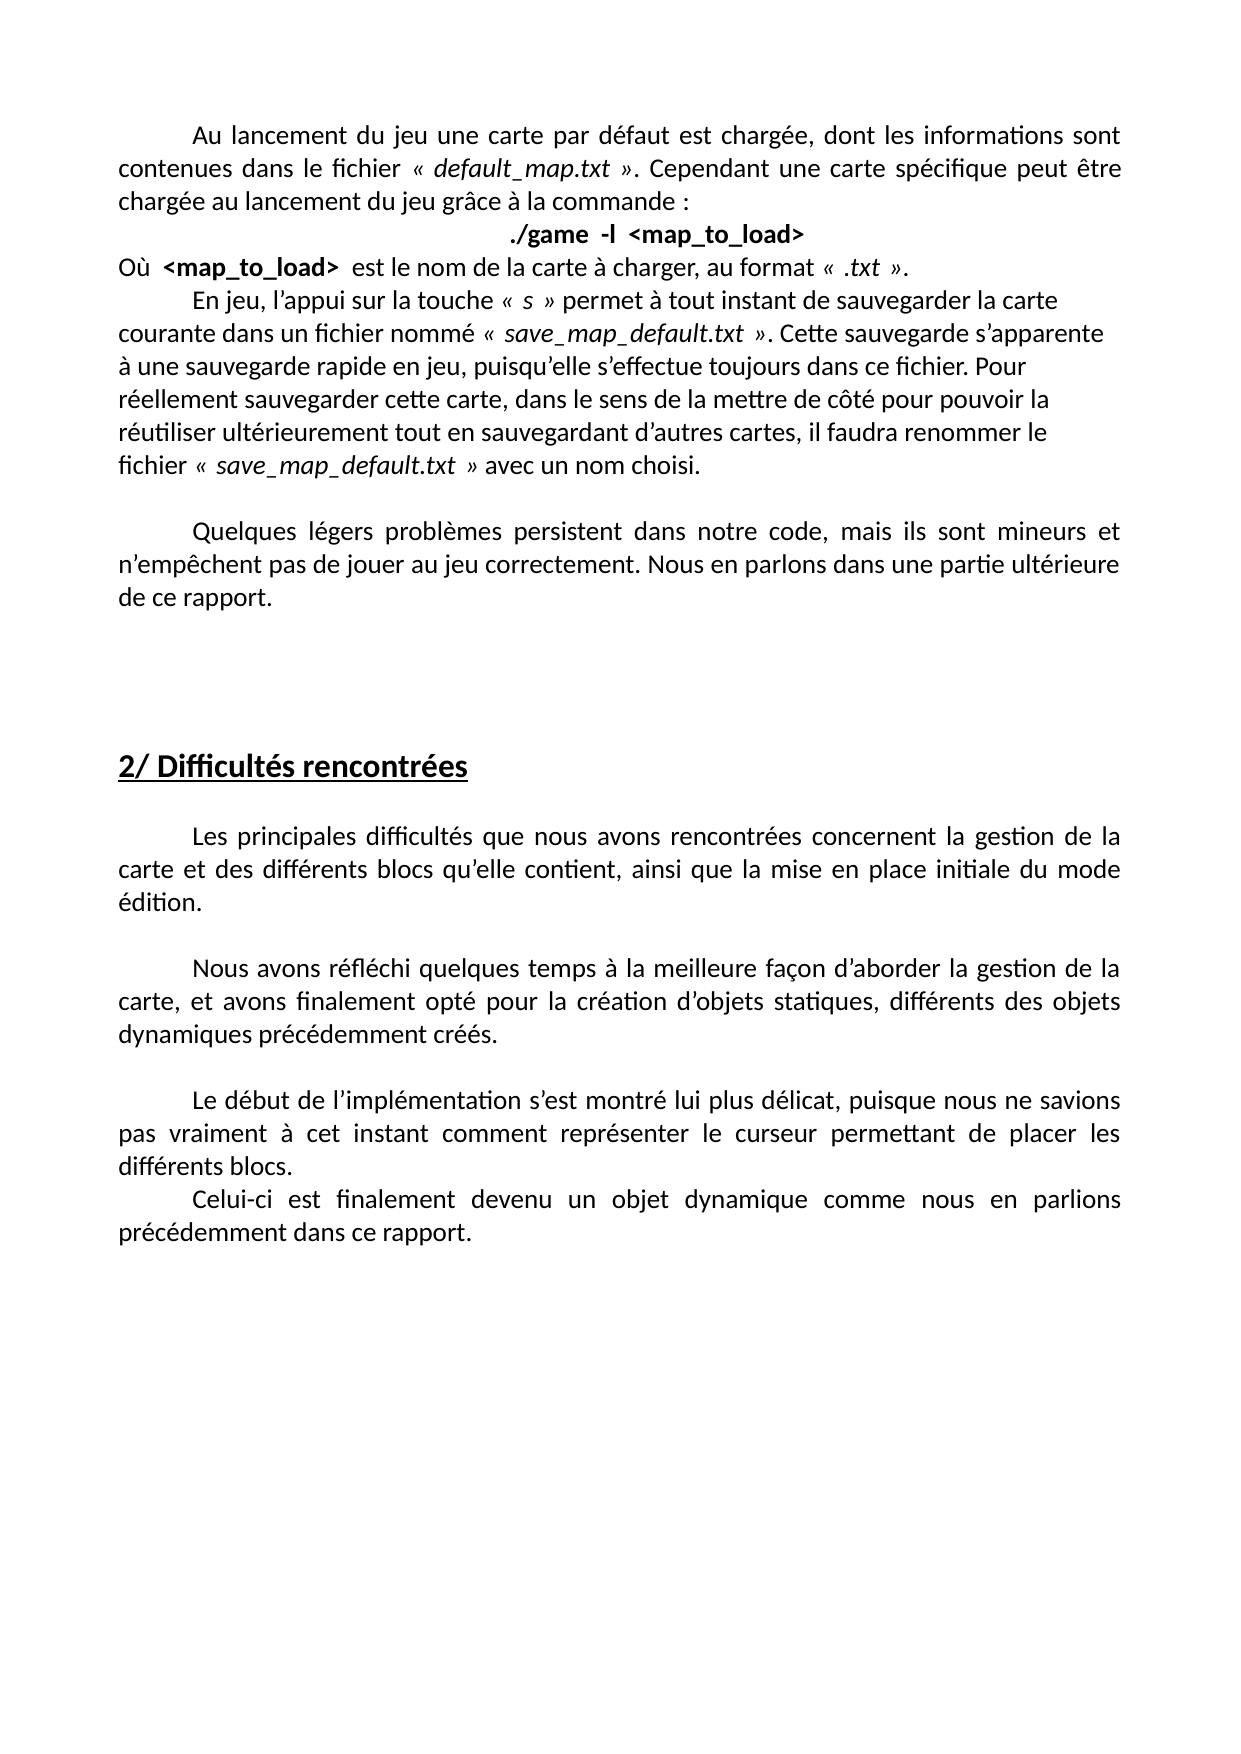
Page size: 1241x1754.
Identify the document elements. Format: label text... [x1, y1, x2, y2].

text 2/ Difficultés rencontrées [118, 746, 1122, 786]
text Les principales difficultés que nous avons rencontrées concernent la gestion de la carte et des différents blocs qu’elle contient, ainsi que la mise en place initiale du mode édition. [118, 819, 1122, 918]
text Nous avons réfléchi quelques temps à la meilleure façon d’aborder la gestion de la carte, et avons finalement opté pour la création d’objets statiques, différents des objets dynamiques précédemment créés. [118, 951, 1122, 1050]
text En jeu, l’appui sur la touche « s » permet à tout instant de sauvegarder la carte courante dans un fichier nommé « save_map_default.txt ». Cette sauvegarde s’apparente à une sauvegarde rapide en jeu, puisqu’elle s’effectue toujours dans ce fichier. Pour réellement sauvegarder cette carte, dans le sens de la mettre de côté pour pouvoir la réutiliser ultérieurement tout en sauvegardant d’autres cartes, il faudra renommer le fichier « save_map_default.txt » avec un nom choisi. [118, 283, 1122, 481]
text Le début de l’implémentation s’est montré lui plus délicat, puisque nous ne savions pas vraiment à cet instant comment représenter le curseur permettant de placer les différents blocs. [118, 1083, 1122, 1182]
text Quelques légers problèmes persistent dans notre code, mais ils sont mineurs et n’empêchent pas de jouer au jeu correctement. Nous en parlons dans une partie ultérieure de ce rapport. [118, 514, 1122, 613]
text Celui-ci est finalement devenu un objet dynamique comme nous en parlions précédemment dans ce rapport. [118, 1182, 1122, 1248]
text Où <map_to_load> est le nom de la carte à charger, au format « .txt ». [118, 250, 1122, 283]
text Au lancement du jeu une carte par défaut est chargée, dont les informations sont contenues dans le fichier « default_map.txt ». Cependant une carte spécifique peut être chargée au lancement du jeu grâce à la commande : [118, 118, 1122, 217]
text ./game -l <map_to_load> [118, 217, 1122, 250]
